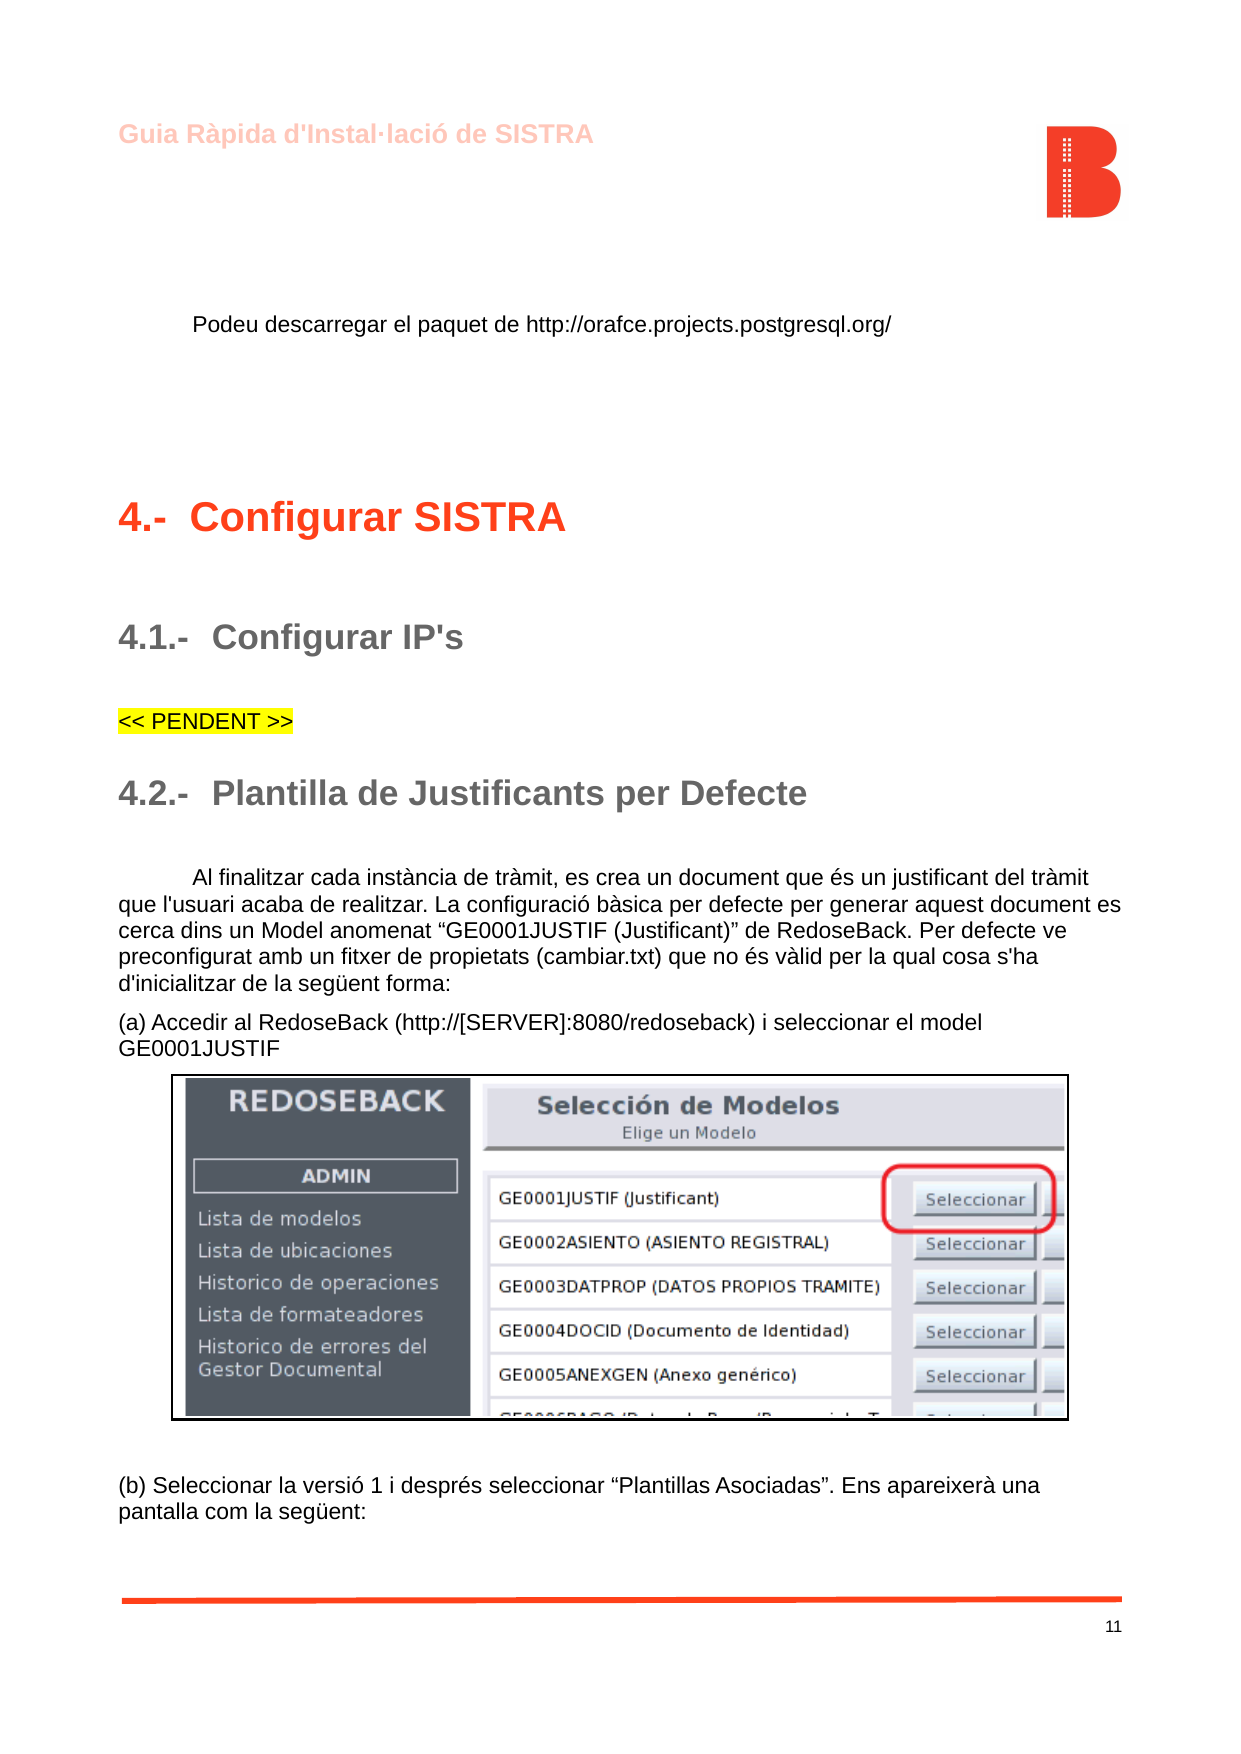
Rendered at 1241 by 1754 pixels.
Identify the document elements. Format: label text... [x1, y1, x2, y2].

text << PENDENT >> [118, 708, 1122, 734]
text (a) Accedir al RedoseBack (http://[SERVER]:8080/redoseback) i seleccionar el model GE0001JUSTIF [118, 1008, 1122, 1061]
subtitle Configurar SISTRA [118, 492, 1122, 540]
picture [1036, 124, 1130, 221]
subtitle Plantilla de Justificants per Defecte [118, 772, 1122, 813]
text Podeu descarregar el paquet de http://orafce.projects.postgresql.org/ [118, 311, 1122, 338]
text Al finalitzar cada instància de tràmit, es crea un document que és un justificant del tràmit que l'usuari acaba de realitzar. La configuració bàsica per defecte per generar aquest document es cerca dins un Model anomenat “GE0001JUSTIF (Justificant)” de RedoseBack. Per defecte ve preconfigurat amb un fitxer de propietats (cambiar.txt) que no és vàlid per la qual cosa s'ha d'inicialitzar de la següent forma: [118, 864, 1122, 996]
picture [176, 1078, 1065, 1416]
text (b) Seleccionar la versió 1 i després seleccionar “Plantillas Asociadas”. Ens apareixerà una pantalla com la següent: [118, 1472, 1122, 1524]
subtitle Configurar IP's [118, 616, 1122, 657]
